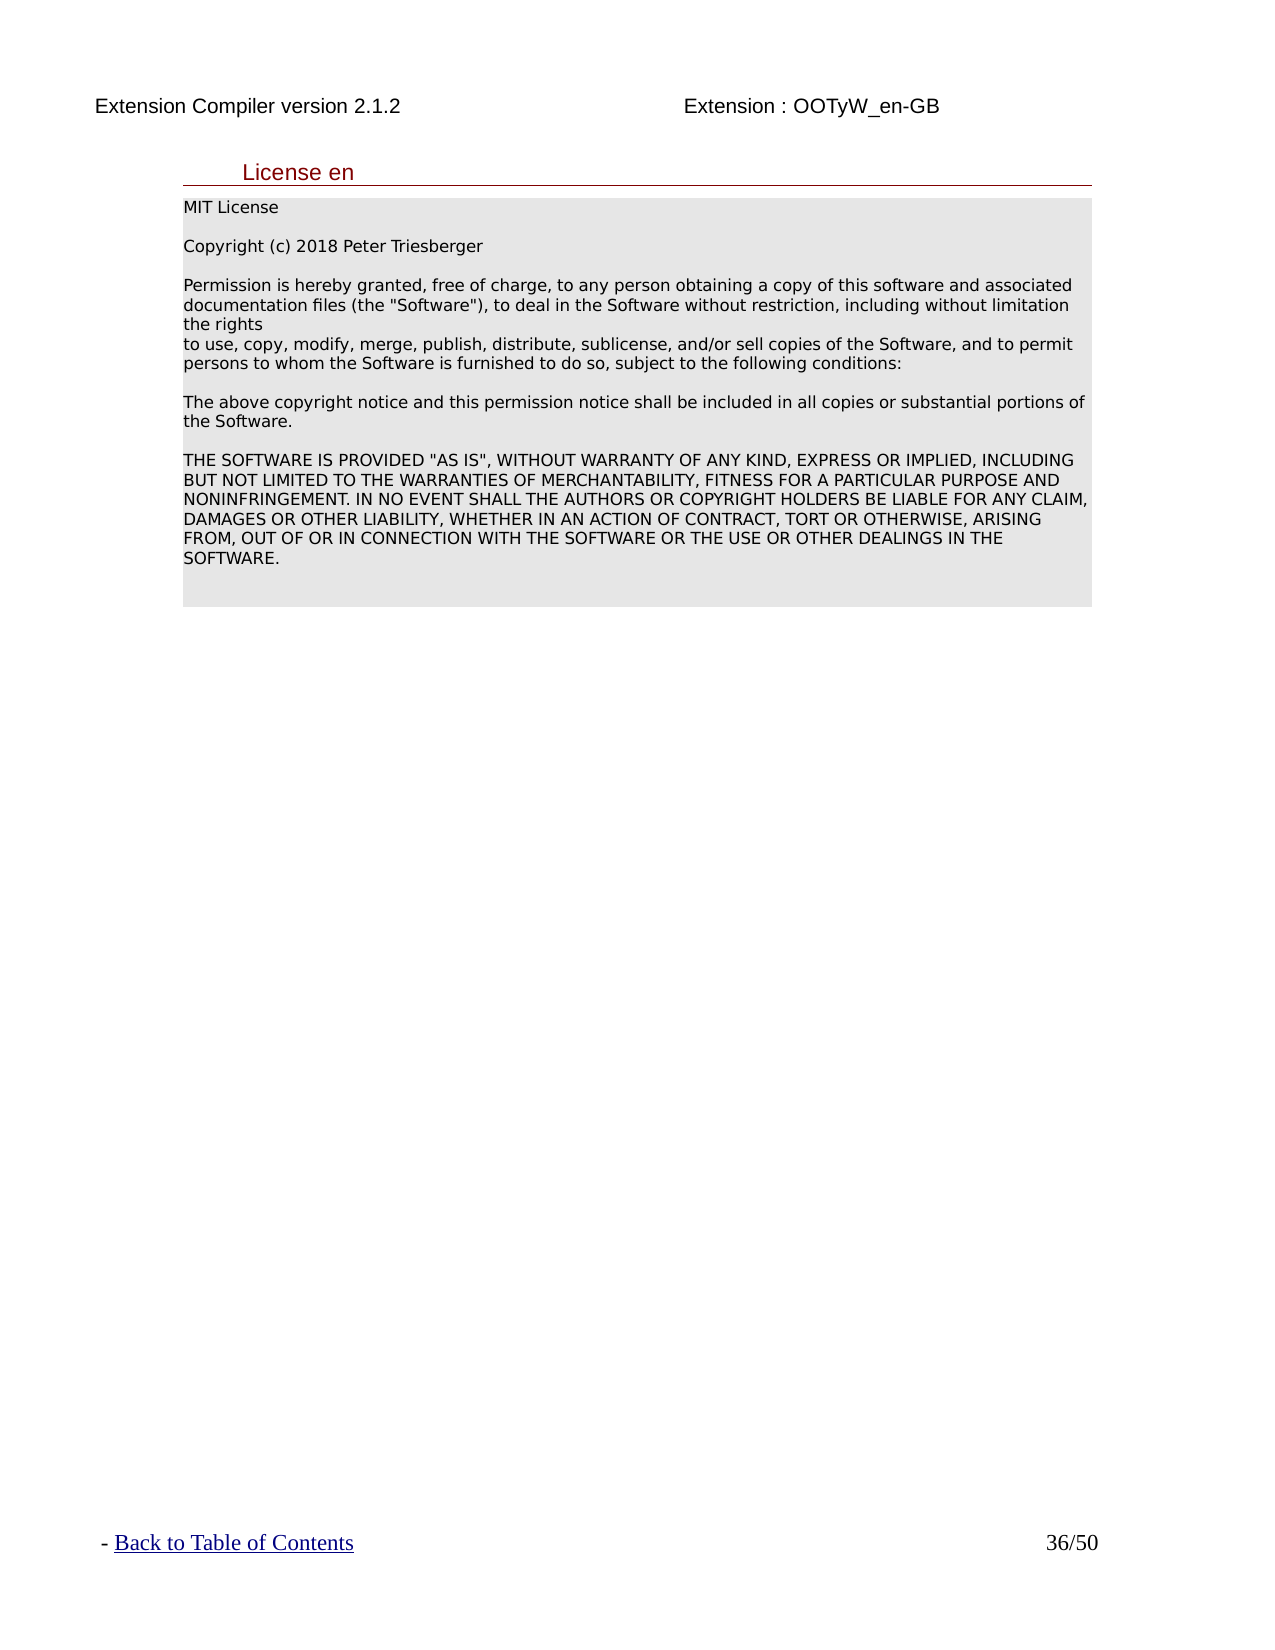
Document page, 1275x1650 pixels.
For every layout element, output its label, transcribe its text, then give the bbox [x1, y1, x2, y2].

text THE SOFTWARE IS PROVIDED "AS IS", WITHOUT WARRANTY OF ANY KIND, EXPRESS OR IMPLIED, INCLUDING BUT NOT LIMITED TO THE WARRANTIES OF MERCHANTABILITY, FITNESS FOR A PARTICULAR PURPOSE AND NONINFRINGEMENT. IN NO EVENT SHALL THE AUTHORS OR COPYRIGHT HOLDERS BE LIABLE FOR ANY CLAIM, DAMAGES OR OTHER LIABILITY, WHETHER IN AN ACTION OF CONTRACT, TORT OR OTHERWISE, ARISING FROM, OUT OF OR IN CONNECTION WITH THE SOFTWARE OR THE USE OR OTHER DEALINGS IN THE [183, 451, 1092, 549]
text MIT License [183, 198, 1092, 218]
text to use, copy, modify, merge, publish, distribute, sublicense, and/or sell copies of the Software, and to permit persons to whom the Software is furnished to do so, subject to the following conditions: [183, 334, 1092, 373]
text Copyright (c) 2018 Peter Triesberger [183, 237, 1092, 257]
text The above copyright notice and this permission notice shall be included in all copies or substantial portions of the Software. [183, 393, 1092, 432]
text SOFTWARE. [183, 549, 1092, 568]
text Permission is hereby granted, free of charge, to any person obtaining a copy of this software and associated documentation files (the "Software"), to deal in the Software without restriction, including without limitation the rights [183, 276, 1092, 334]
text License en [183, 159, 1092, 185]
